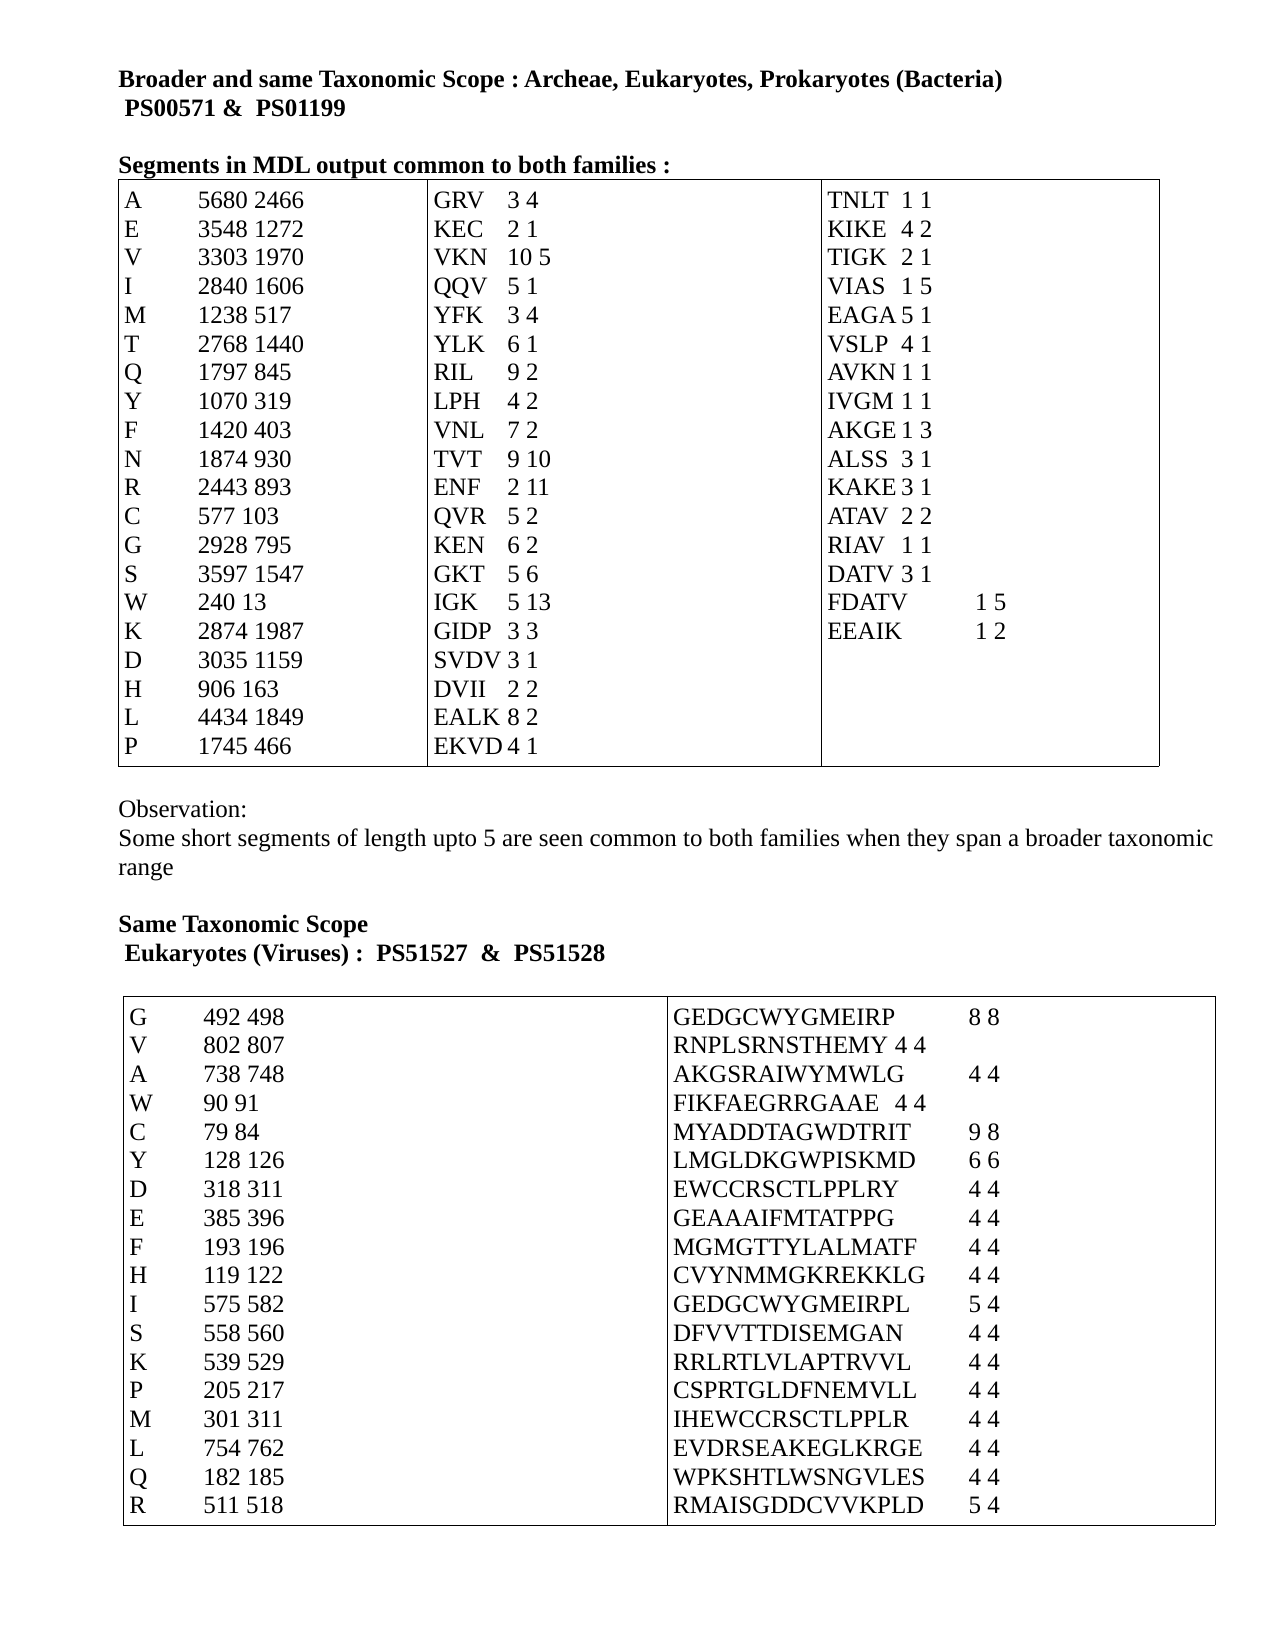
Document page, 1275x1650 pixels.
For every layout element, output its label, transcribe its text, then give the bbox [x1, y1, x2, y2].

table_header GRV 3 4 KEC 2 1 VKN 10 5 QQV 5 1 YFK 3 4 YLK 6 1 RIL 9 2 LPH 4 2 VNL 7 2 TVT 9 10 ENF 2 11 QVR 5 2 KEN 6 2 GKT 5 6 IGK 5 13 GIDP 3 3 SVDV 3 1 DVII 2 2 EALK 8 2 EKVD 4 1 [428, 180, 821, 766]
text Observation: [118, 794, 1215, 823]
table_header A 5680 2466 E 3548 1272 V 3303 1970 I 2840 1606 M 1238 517 T 2768 1440 Q 1797 845 Y 1070 319 F 1420 403 N 1874 930 R 2443 893 C 577 103 G 2928 795 S 3597 1547 W 240 13 K 2874 1987 D 3035 1159 H 906 163 L 4434 1849 P 1745 466 [119, 180, 427, 766]
text PS00571 & PS01199 [118, 93, 1215, 122]
text Broader and same Taxonomic Scope : Archeae, Eukaryotes, Prokaryotes (Bacteria) [118, 64, 1215, 93]
text Same Taxonomic Scope [118, 909, 1215, 938]
table_header TNLT 1 1 KIKE 4 2 TIGK 2 1 VIAS 1 5 EAGA 5 1 VSLP 4 1 AVKN 1 1 IVGM 1 1 AKGE 1 3 ALSS 3 1 KAKE 3 1 ATAV 2 2 RIAV 1 1 DATV 3 1 FDATV 1 5 EEAIK 1 2 [822, 180, 1159, 766]
text Eukaryotes (Viruses) : PS51527 & PS51528 [118, 938, 1215, 967]
text Some short segments of length upto 5 are seen common to both families when they span a broader taxonomic range [118, 823, 1215, 881]
table_header GEDGCWYGMEIRP 8 8 RNPLSRNSTHEMY 4 4 AKGSRAIWYMWLG 4 4 FIKFAEGRRGAAE 4 4 MYADDTAGWDTRIT 9 8 LMGLDKGWPISKMD 6 6 EWCCRSCTLPPLRY 4 4 GEAAAIFMTATPPG 4 4 MGMGTTYLALMATF 4 4 CVYNMMGKREKKLG 4 4 GEDGCWYGMEIRPL 5 4 DFVVTTDISEMGAN 4 4 RRLRTLVLAPTRVVL 4 4 CSPRTGLDFNEMVLL 4 4 IHEWCCRSCTLPPLR 4 4 EVDRSEAKEGLKRGE 4 4 WPKSHTLWSNGVLES 4 4 RMAISGDDCVVKPLD 5 4 [668, 997, 1215, 1525]
text Segments in MDL output common to both families : [118, 150, 1215, 179]
table_header G 492 498 V 802 807 A 738 748 W 90 91 C 79 84 Y 128 126 D 318 311 E 385 396 F 193 196 H 119 122 I 575 582 S 558 560 K 539 529 P 205 217 M 301 311 L 754 762 Q 182 185 R 511 518 [124, 997, 667, 1525]
